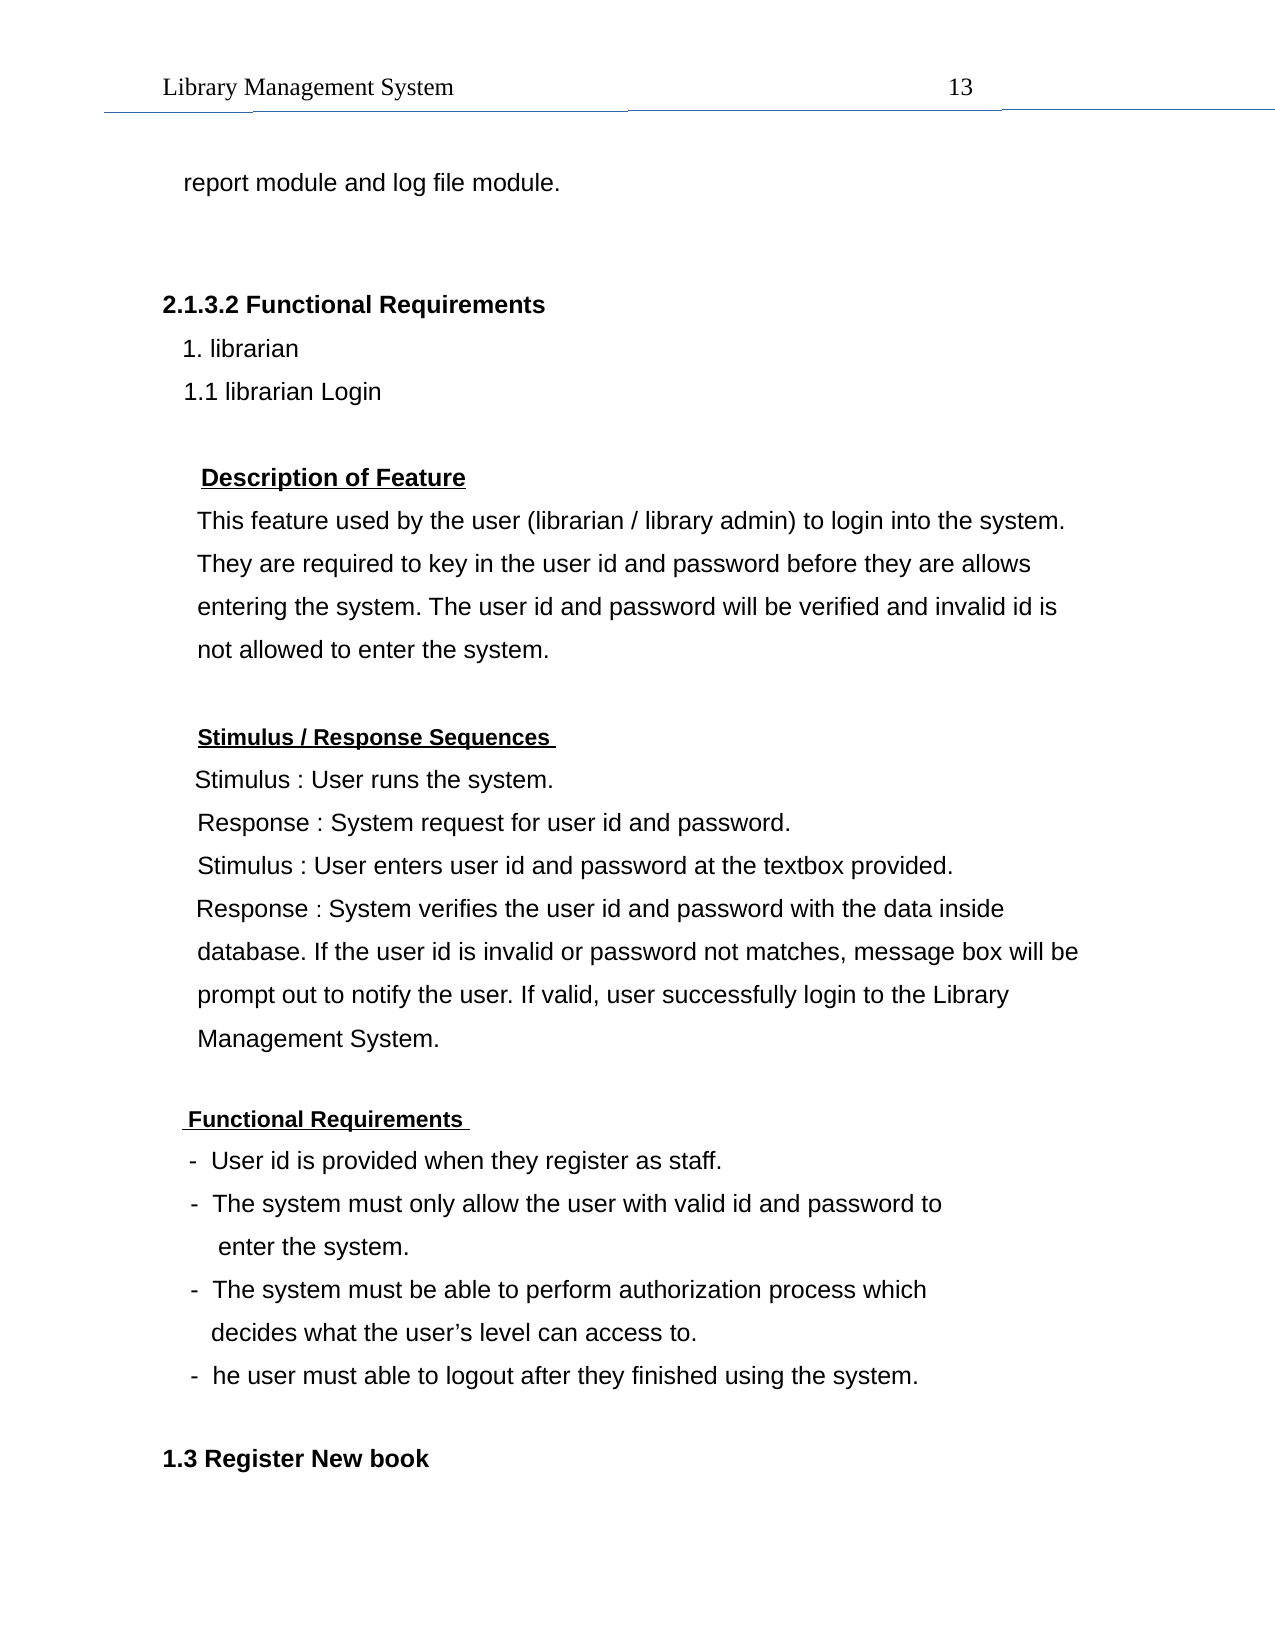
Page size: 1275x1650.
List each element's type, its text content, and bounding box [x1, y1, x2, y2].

text - he user must able to logout after they finished using the system. [162, 1361, 1119, 1390]
text Stimulus : User runs the system. [162, 765, 1119, 794]
text Stimulus / Response Sequences [162, 722, 1119, 751]
text 1. librarian [162, 334, 1119, 362]
text Response : System verifies the user id and password with the data inside [162, 894, 1119, 923]
text report module and log file module. [162, 168, 1119, 197]
text Management System. [162, 1024, 1119, 1052]
text - User id is provided when they register as staff. [162, 1146, 1119, 1174]
text They are required to key in the user id and password before they are allows [162, 549, 1119, 578]
text enter the system. [162, 1232, 1119, 1261]
text Description of Feature [162, 463, 1119, 492]
text entering the system. The user id and password will be verified and invalid id is [162, 592, 1119, 621]
text database. If the user id is invalid or password not matches, message box will be [162, 937, 1119, 966]
text not allowed to enter the system. [162, 636, 1119, 664]
text 1.1 librarian Login [162, 377, 1119, 406]
text - The system must be able to perform authorization process which [162, 1275, 1119, 1304]
text decides what the user’s level can access to. [162, 1318, 1119, 1347]
text This feature used by the user (librarian / library admin) to login into the system. [162, 506, 1119, 535]
text Stimulus : User enters user id and password at the textbox provided. [162, 851, 1119, 880]
text - The system must only allow the user with valid id and password to [162, 1189, 1119, 1218]
text 2.1.3.2 Functional Requirements [162, 291, 1119, 319]
text prompt out to notify the user. If valid, user successfully login to the Library [162, 981, 1119, 1009]
text Functional Requirements [162, 1106, 1119, 1133]
text Response : System request for user id and password. [162, 808, 1119, 837]
text 1.3 Register New book [162, 1444, 1119, 1473]
